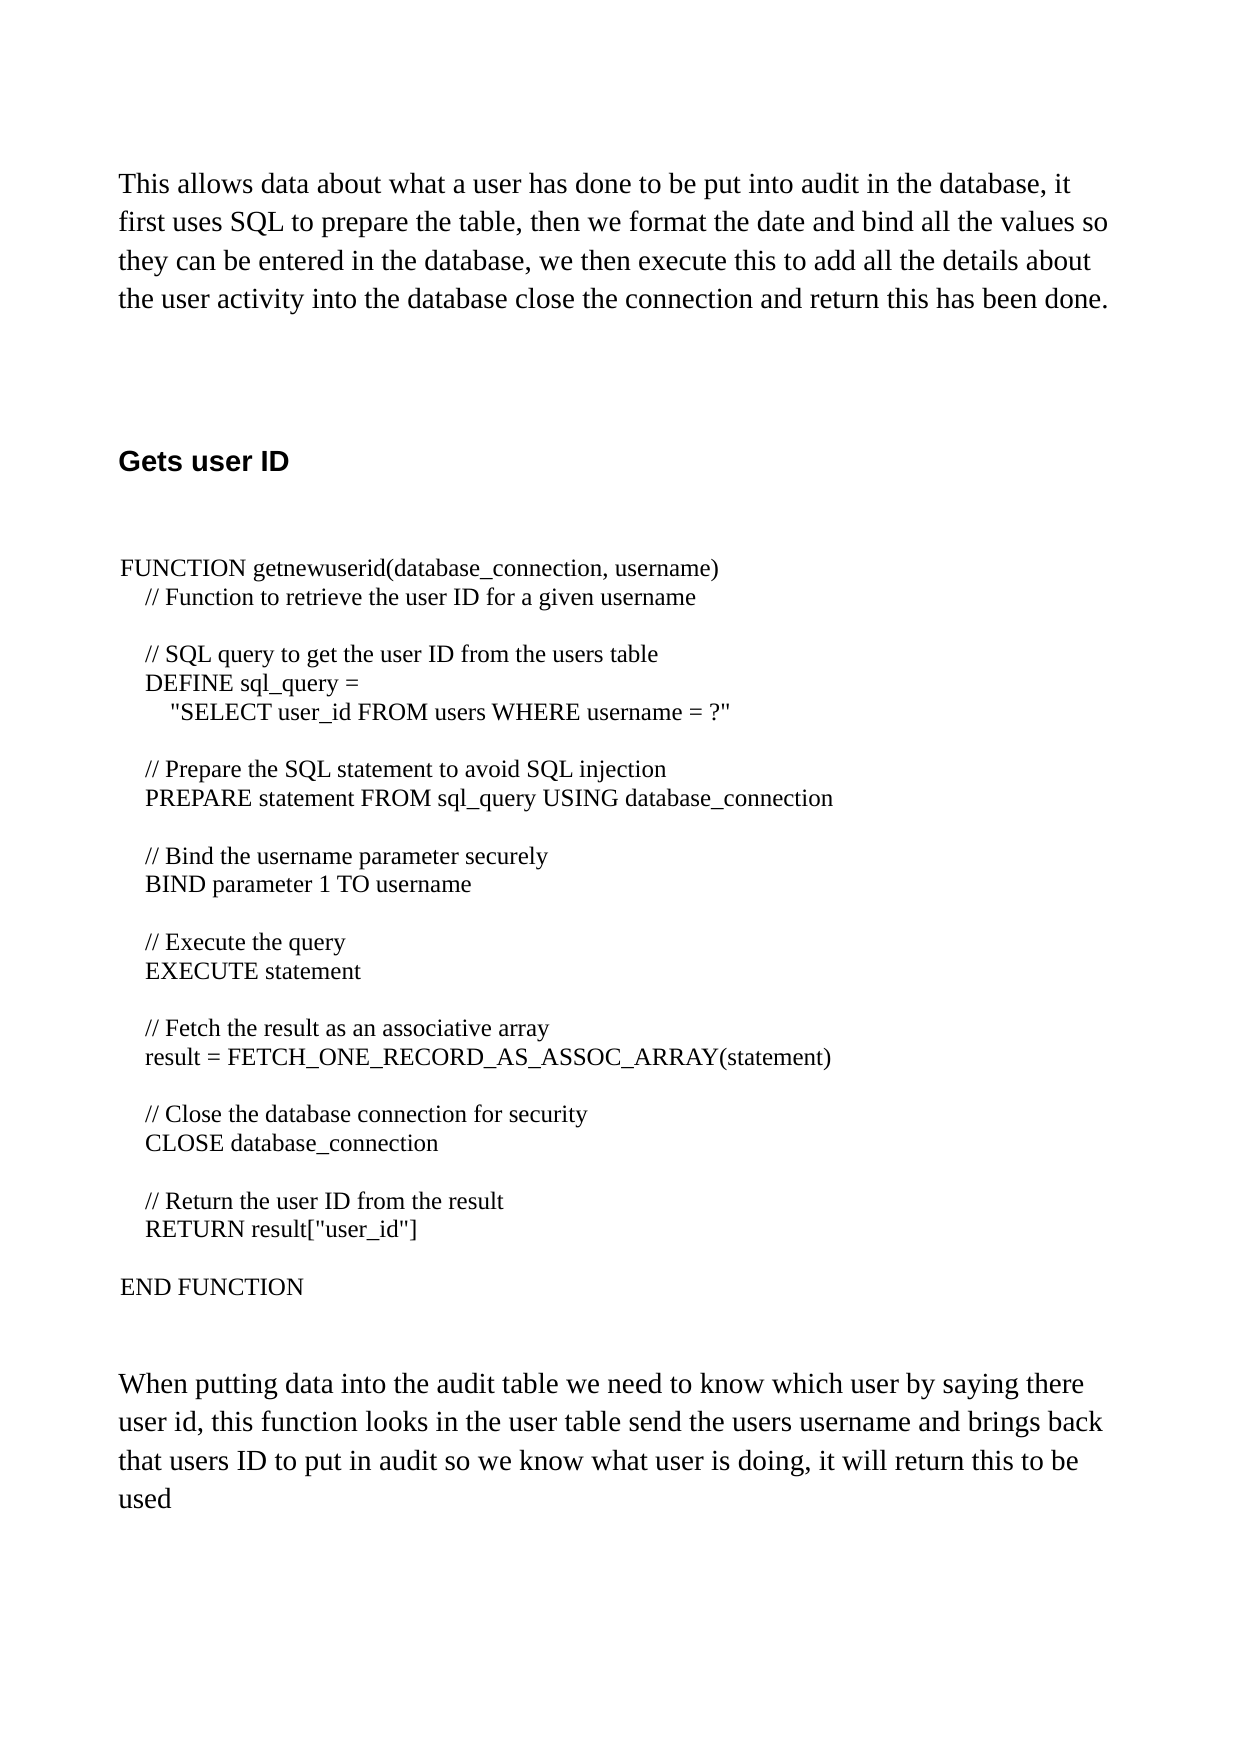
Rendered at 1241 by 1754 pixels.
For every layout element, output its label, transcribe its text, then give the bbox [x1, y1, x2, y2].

subtitle Gets user ID [118, 444, 1122, 478]
text This allows data about what a user has done to be put into audit in the database, it first uses SQL to prepare the table, then we format the date and bind all the values so they can be entered in the database, we then execute this to add all the details about the user activity into the database close the connection and return this has been done. [118, 166, 1122, 315]
text When putting data into the audit table we need to know which user by saying there user id, this function looks in the user table send the users username and brings back that users ID to put in audit so we know what user is doing, it will return this to be used [118, 1366, 1122, 1515]
